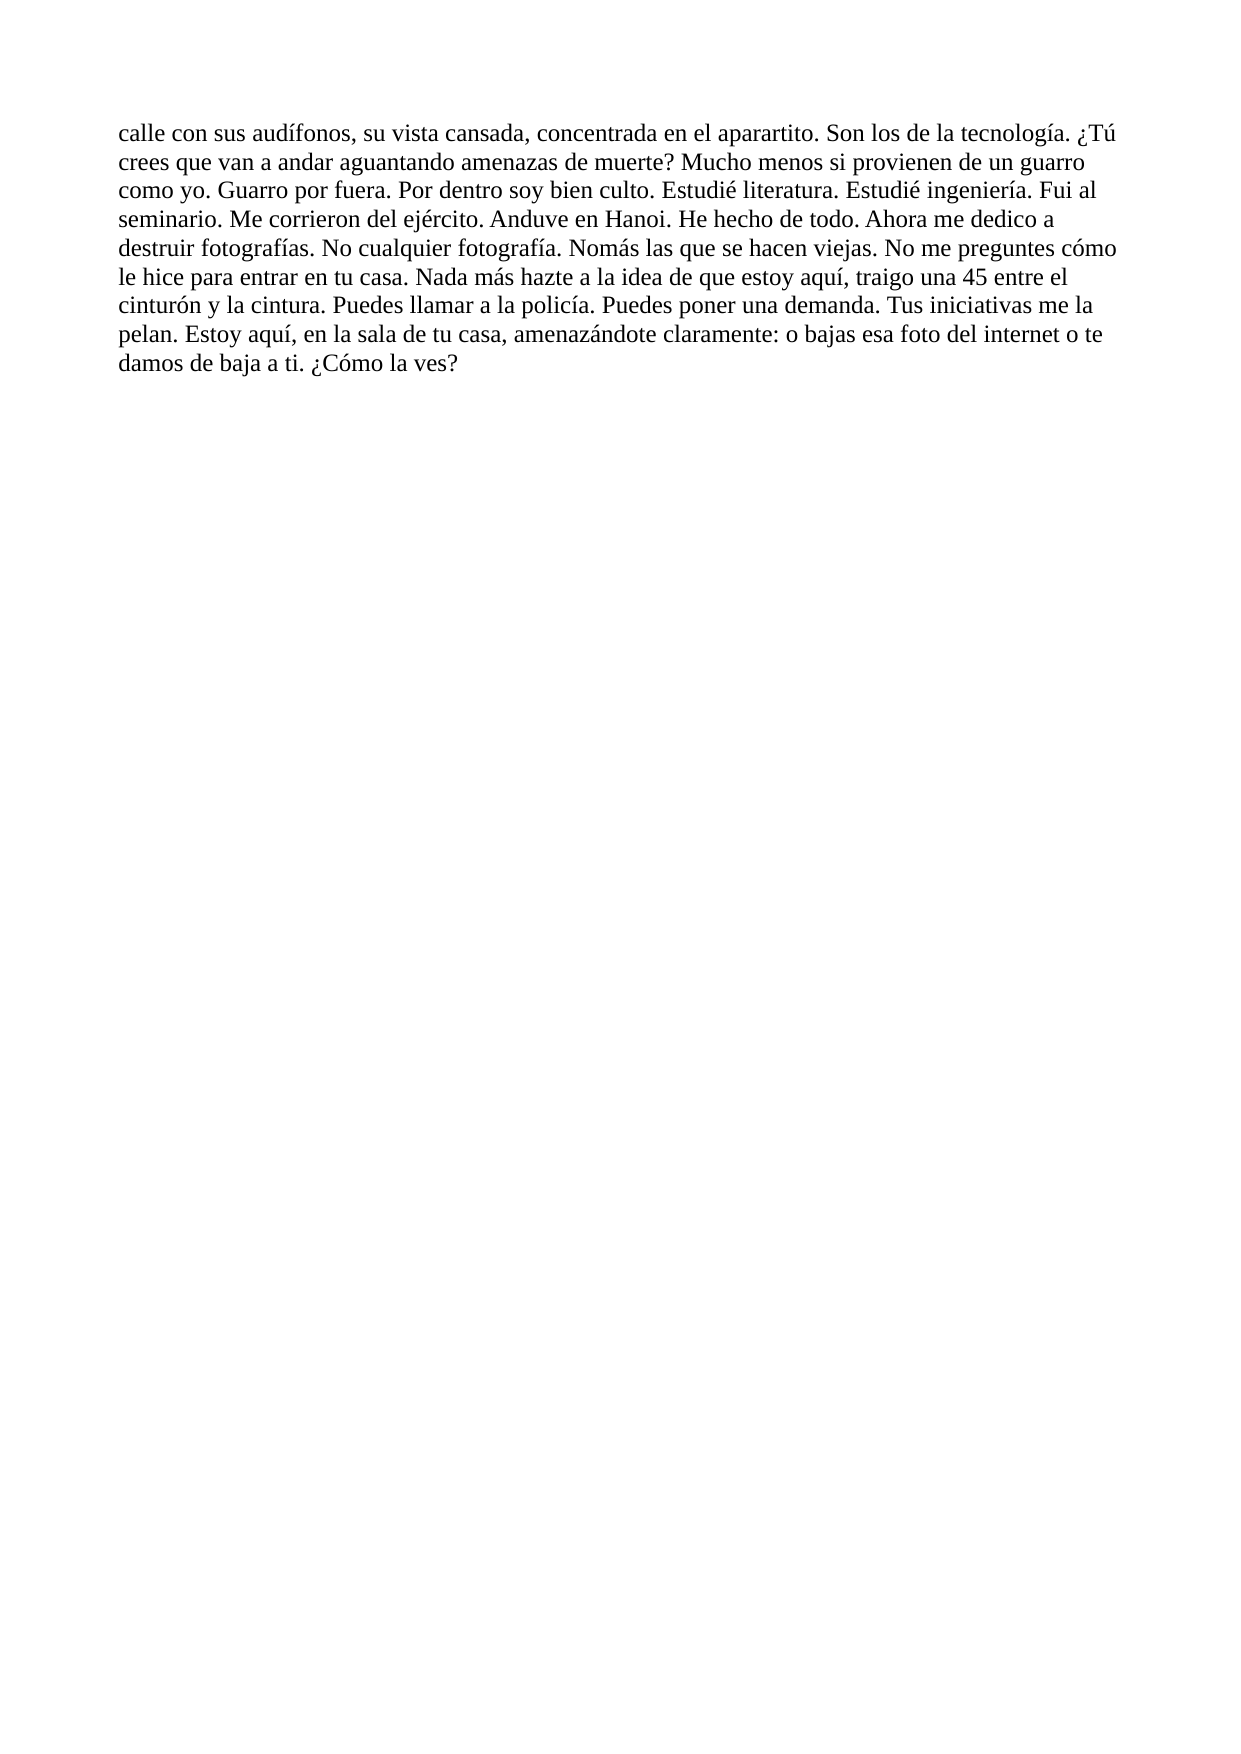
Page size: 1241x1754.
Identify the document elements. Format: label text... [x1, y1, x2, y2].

text calle con sus audífonos, su vista cansada, concentrada en el aparartito. Son los de la tecnología. ¿Tú crees que van a andar aguantando amenazas de muerte? Mucho menos si provienen de un guarro como yo. Guarro por fuera. Por dentro soy bien culto. Estudié literatura. Estudié ingeniería. Fui al seminario. Me corrieron del ejército. Anduve en Hanoi. He hecho de todo. Ahora me dedico a destruir fotografías. No cualquier fotografía. Nomás las que se hacen viejas. No me preguntes cómo le hice para entrar en tu casa. Nada más hazte a la idea de que estoy aquí, traigo una 45 entre el cinturón y la cintura. Puedes llamar a la policía. Puedes poner una demanda. Tus iniciativas me la pelan. Estoy aquí, en la sala de tu casa, amenazándote claramente: o bajas esa foto del internet o te damos de baja a ti. ¿Cómo la ves? [118, 118, 1122, 377]
